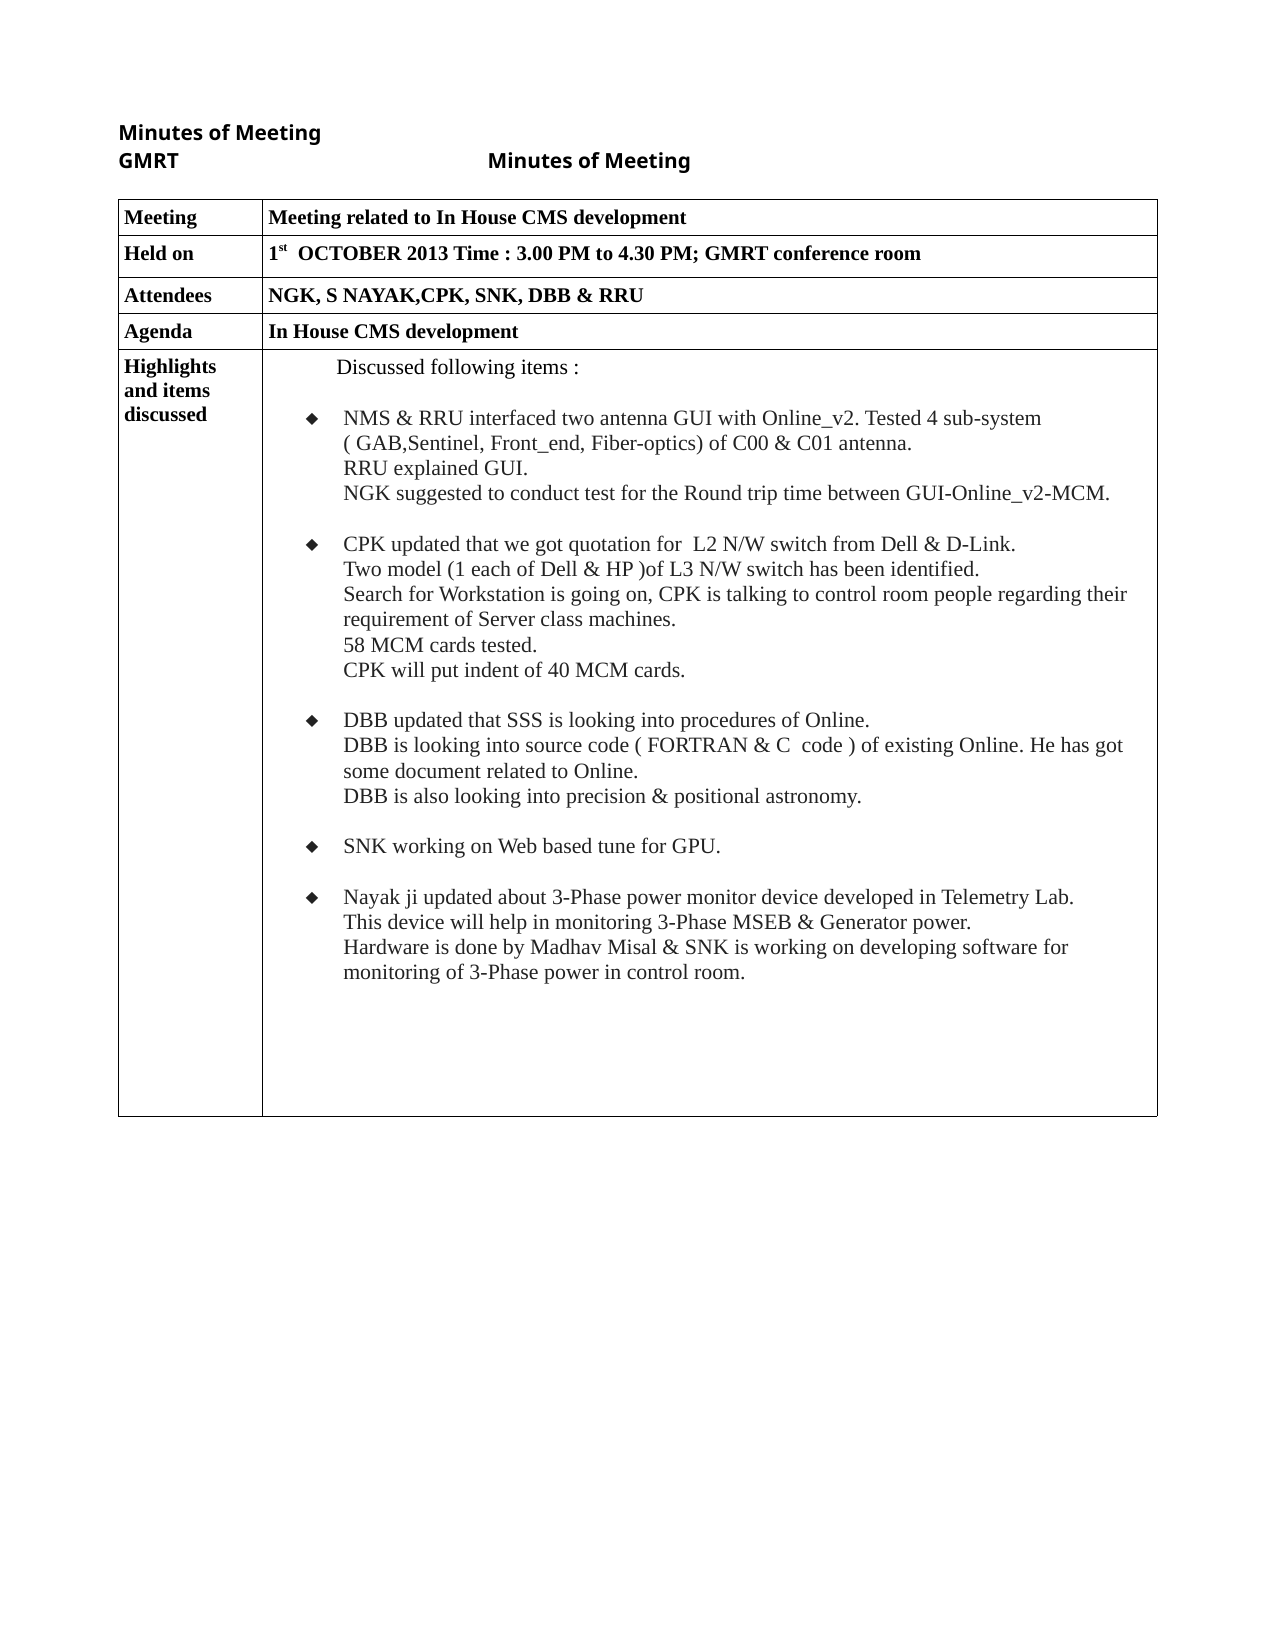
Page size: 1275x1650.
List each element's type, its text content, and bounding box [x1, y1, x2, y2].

table_cell Discussed following items : NMS & RRU interfaced two antenna GUI with Online_v2. Tested 4 sub-system ( GAB,Sentinel, Front_end, Fiber-optics) of C00 & C01 antenna. RRU explained GUI. NGK suggested to conduct test for the Round trip time between GUI-Online_v2-MCM. CPK updated that we got quotation for L2 N/W switch from Dell & D-Link. Two model (1 each of Dell & HP )of L3 N/W switch has been identified. Search for Workstation is going on, CPK is talking to control room people regarding their requirement of Server class machines. 58 MCM cards tested. CPK will put indent of 40 MCM cards. DBB updated that SSS is looking into procedures of Online. DBB is looking into source code ( FORTRAN & C code ) of existing Online. He has got some document related to Online. DBB is also looking into precision & positional astronomy. SNK working on Web based tune for GPU. Nayak ji updated about 3-Phase power monitor device developed in Telemetry Lab. This device will help in monitoring 3-Phase MSEB & Generator power. Hardware is done by Madhav Misal & SNK is working on developing software for monitoring of 3-Phase power in control room. [263, 350, 1157, 1116]
table_cell In House CMS development [263, 314, 1157, 348]
text Minutes of Meeting [118, 118, 1157, 147]
table_cell 1st OCTOBER 2013 Time : 3.00 PM to 4.30 PM; GMRT conference room [263, 236, 1157, 277]
table_cell Held on [119, 236, 262, 277]
text GMRT Minutes of Meeting [118, 147, 1157, 175]
table_header Meeting related to In House CMS development [263, 200, 1157, 235]
table_cell Agenda [119, 314, 262, 348]
table_cell NGK, S NAYAK,CPK, SNK, DBB & RRU [263, 278, 1157, 313]
table_cell Attendees [119, 278, 262, 313]
table_header Meeting [119, 200, 262, 235]
table_cell Highlights and items discussed [119, 350, 262, 1116]
